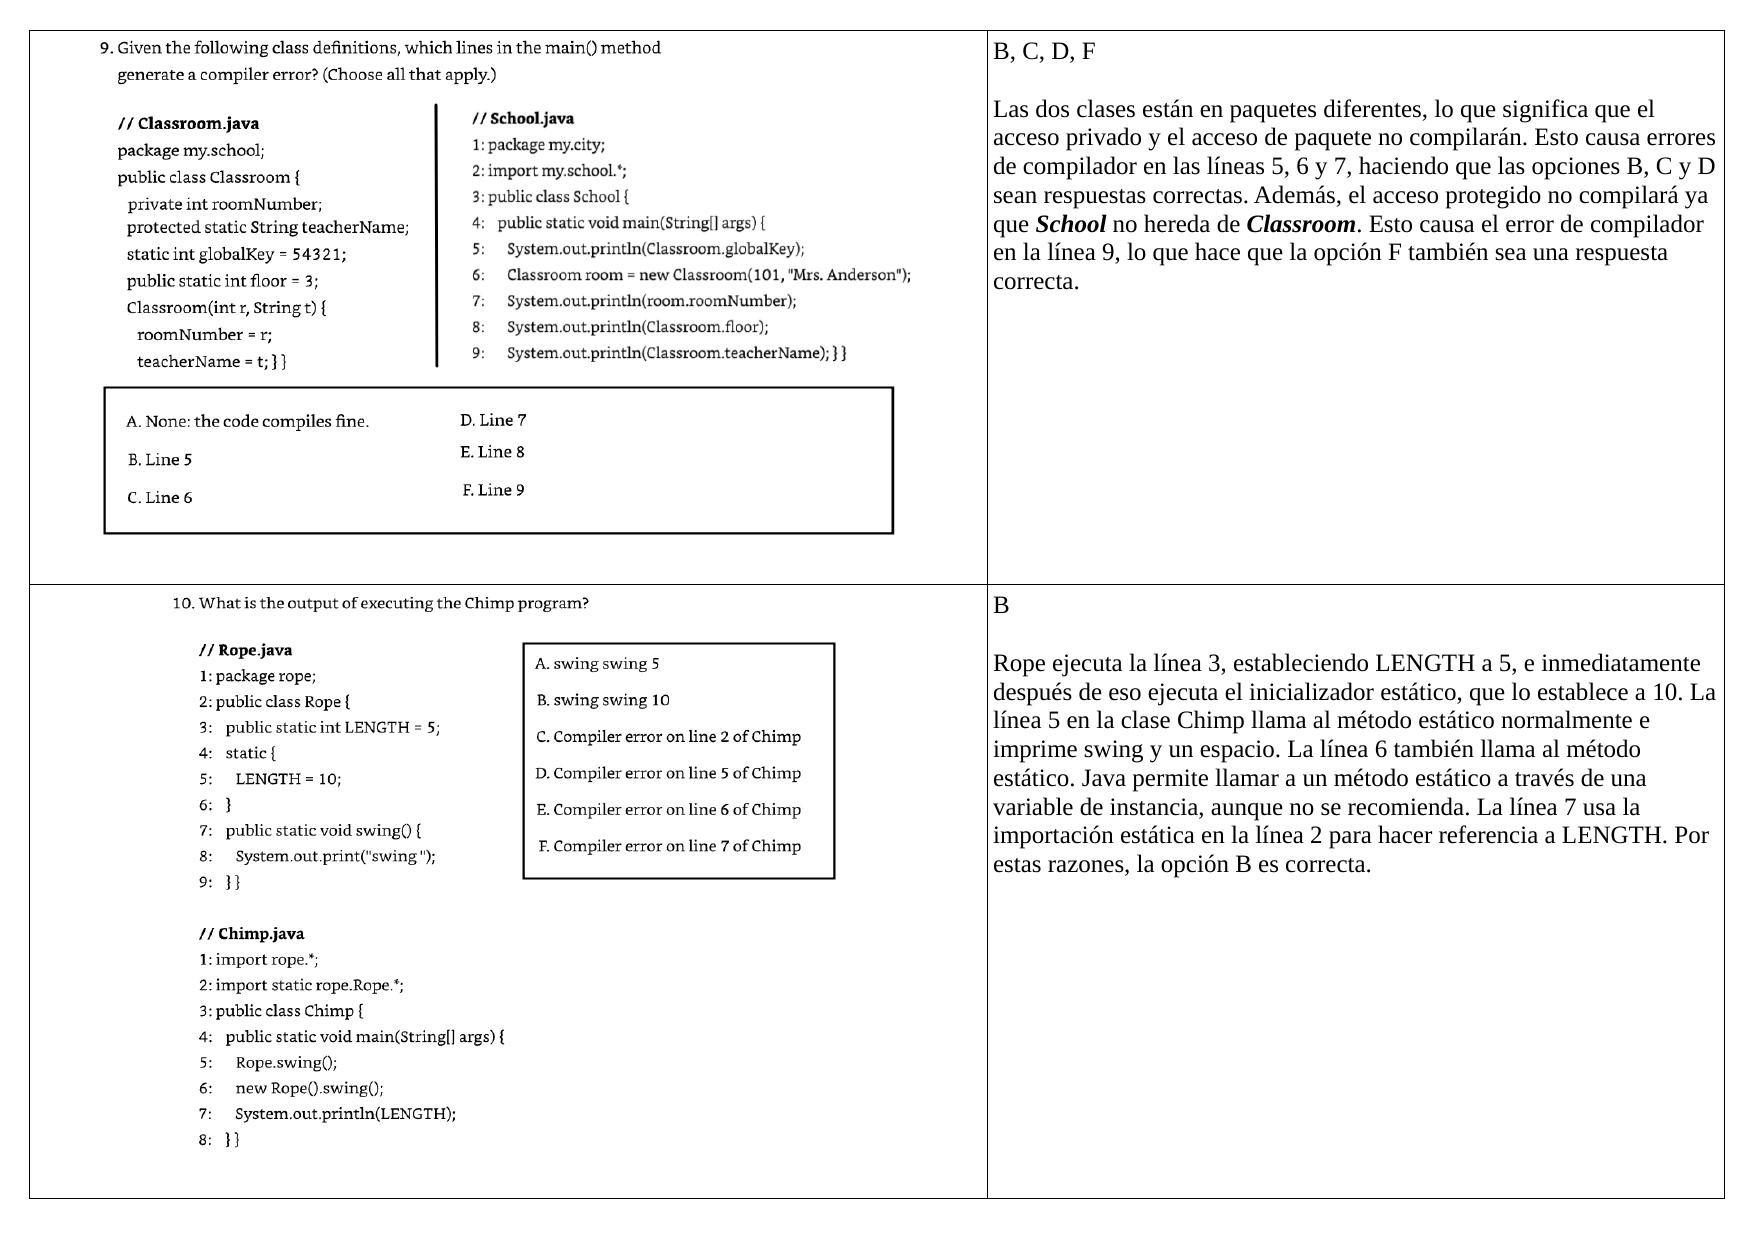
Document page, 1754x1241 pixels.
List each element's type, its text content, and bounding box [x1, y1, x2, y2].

table_cell B, C, D, F Las dos clases están en paquetes diferentes, lo que significa que el acceso privado y el acceso de paquete no compilarán. Esto causa errores de compilador en las líneas 5, 6 y 7, haciendo que las opciones B, C y D sean respuestas correctas. Además, el acceso protegido no compilará ya que School no hereda de Classroom. Esto causa el error de compilador en la línea 9, lo que hace que la opción F también sea una respuesta correcta. [988, 31, 1724, 584]
picture [92, 36, 925, 550]
picture [166, 590, 850, 1164]
table_cell [30, 31, 987, 584]
table_cell [30, 585, 987, 1198]
table_cell B Rope ejecuta la línea 3, estableciendo LENGTH a 5, e inmediatamente después de eso ejecuta el inicializador estático, que lo establece a 10. La línea 5 en la clase Chimp llama al método estático normalmente e imprime swing y un espacio. La línea 6 también llama al método estático. Java permite llamar a un método estático a través de una variable de instancia, aunque no se recomienda. La línea 7 usa la importación estática en la línea 2 para hacer referencia a LENGTH. Por estas razones, la opción B es correcta. [988, 585, 1724, 1198]
